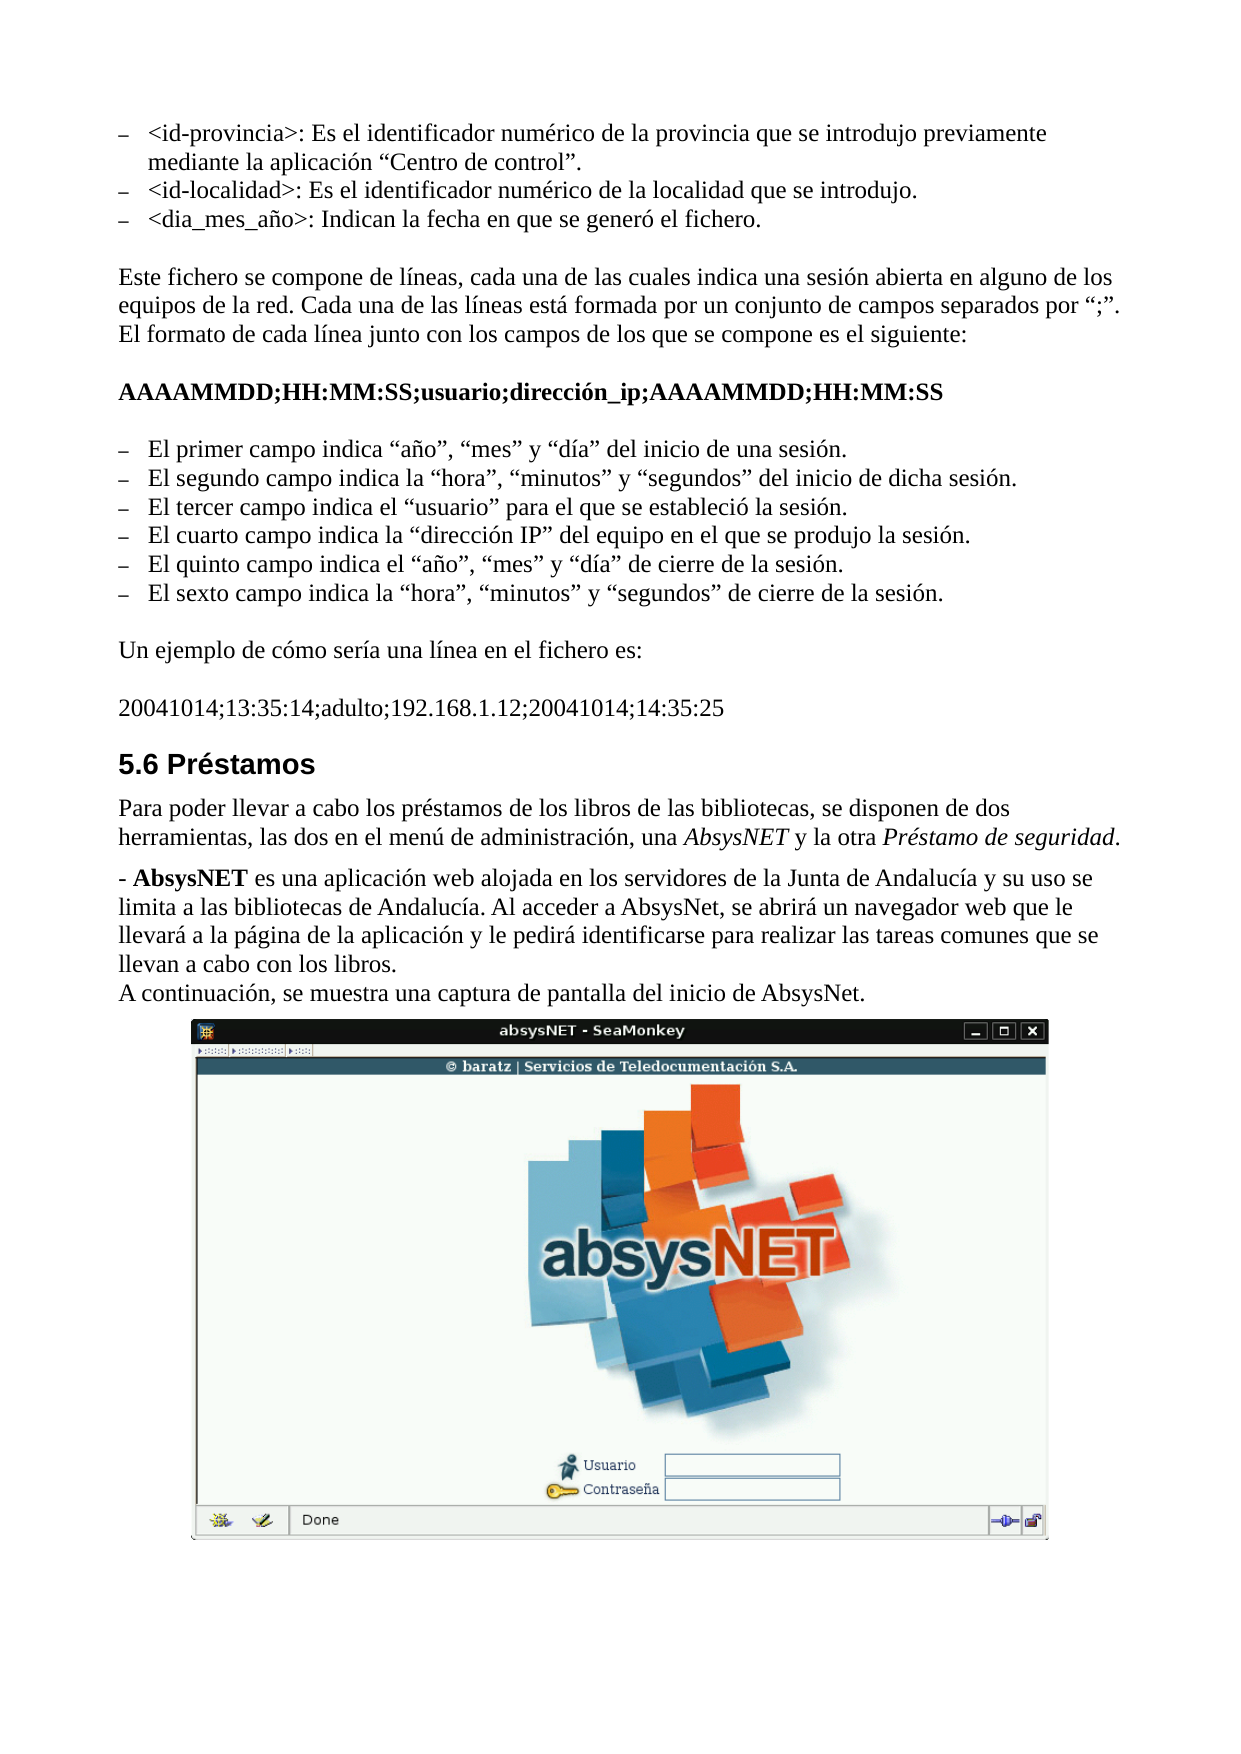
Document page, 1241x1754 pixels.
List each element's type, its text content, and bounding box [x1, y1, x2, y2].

list El sexto campo indica la “hora”, “minutos” y “segundos” de cierre de la sesión. [118, 578, 1122, 607]
list El primer campo indica “año”, “mes” y “día” del inicio de una sesión. [118, 434, 1122, 463]
picture [191, 1019, 1049, 1540]
list <dia_mes_año>: Indican la fecha en que se generó el fichero. [118, 204, 1122, 233]
list <id-localidad>: Es el identificador numérico de la localidad que se introdujo. [118, 176, 1122, 204]
text Este fichero se compone de líneas, cada una de las cuales indica una sesión abierta en alguno de los equipos de la red. Cada una de las líneas está formada por un conjunto de campos separados por “;”. El formato de cada línea junto con los campos de los que se compone es el siguiente: [118, 262, 1122, 348]
list <id-provincia>: Es el identificador numérico de la provincia que se introdujo previamente mediante la aplicación “Centro de control”. [118, 118, 1122, 176]
text 20041014;13:35:14;adulto;192.168.1.12;20041014;14:35:25 [118, 693, 1122, 722]
list El quinto campo indica el “año”, “mes” y “día” de cierre de la sesión. [118, 549, 1122, 578]
text - AbsysNET es una aplicación web alojada en los servidores de la Junta de Andalucía y su uso se limita a las bibliotecas de Andalucía. Al acceder a AbsysNet, se abrirá un navegador web que le llevará a la página de la aplicación y le pedirá identificarse para realizar las tareas comunes que se llevan a cabo con los libros. A continuación, se muestra una captura de pantalla del inicio de AbsysNet. [118, 863, 1122, 1007]
text AAAAMMDD;HH:MM:SS;usuario;dirección_ip;AAAAMMDD;HH:MM:SS [118, 377, 1122, 406]
text Un ejemplo de cómo sería una línea en el fichero es: [118, 636, 1122, 664]
list El cuarto campo indica la “dirección IP” del equipo en el que se produjo la sesión. [118, 521, 1122, 549]
subtitle 5.6 Préstamos [118, 747, 1122, 780]
list El tercer campo indica el “usuario” para el que se estableció la sesión. [118, 492, 1122, 521]
list El segundo campo indica la “hora”, “minutos” y “segundos” del inicio de dicha sesión. [118, 463, 1122, 492]
text Para poder llevar a cabo los préstamos de los libros de las bibliotecas, se disponen de dos herramientas, las dos en el menú de administración, una AbsysNET y la otra Préstamo de seguridad. [118, 793, 1122, 850]
